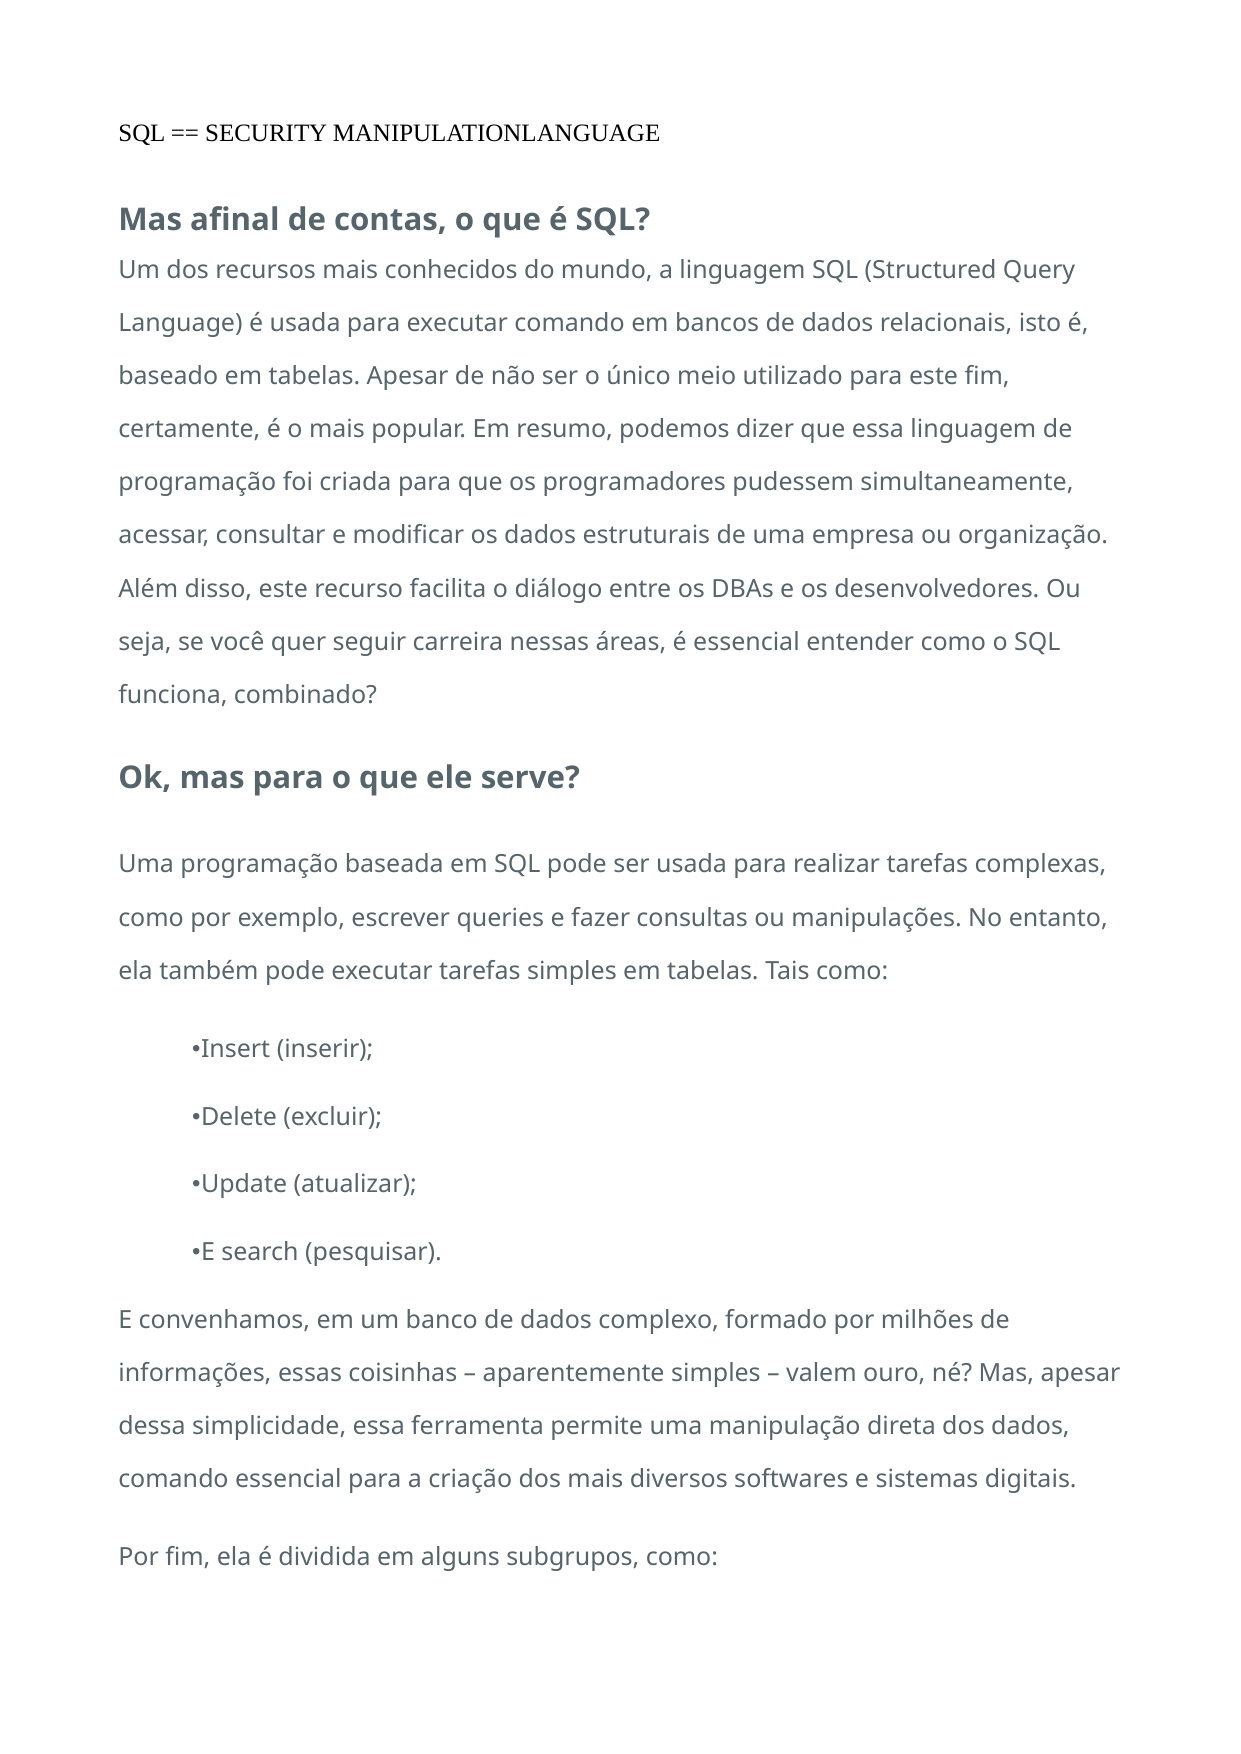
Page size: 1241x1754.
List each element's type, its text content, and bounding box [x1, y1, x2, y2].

text E convenhamos, em um banco de dados complexo, formado por milhões de informações, essas coisinhas – aparentemente simples – valem ouro, né? Mas, apesar dessa simplicidade, essa ferramenta permite uma manipulação direta dos dados, comando essencial para a criação dos mais diversos softwares e sistemas digitais. [118, 1301, 1122, 1495]
subtitle Ok, mas para o que ele serve? [118, 755, 1122, 797]
list Delete (excluir); [118, 1098, 1122, 1132]
list E search (pesquisar). [118, 1234, 1122, 1268]
text Por fim, ela é dividida em alguns subgrupos, como: [118, 1539, 1122, 1573]
text SQL == SECURITY MANIPULATIONLANGUAGE [118, 118, 1122, 147]
text Um dos recursos mais conhecidos do mundo, a linguagem SQL (Structured Query Language) é usada para executar comando em bancos de dados relacionais, isto é, baseado em tabelas. Apesar de não ser o único meio utilizado para este fim, certamente, é o mais popular. Em resumo, podemos dizer que essa linguagem de programação foi criada para que os programadores pudessem simultaneamente, acessar, consultar e modificar os dados estruturais de uma empresa ou organização. Além disso, este recurso facilita o diálogo entre os DBAs e os desenvolvedores. Ou seja, se você quer seguir carreira nessas áreas, é essencial entender como o SQL funciona, combinado? [118, 252, 1122, 711]
list Update (atualizar); [118, 1166, 1122, 1200]
subtitle Mas afinal de contas, o que é SQL? [118, 196, 1122, 239]
list Insert (inserir); [118, 1031, 1122, 1064]
text Uma programação baseada em SQL pode ser usada para realizar tarefas complexas, como por exemplo, escrever queries e fazer consultas ou manipulações. No entanto, ela também pode executar tarefas simples em tabelas. Tais como: [118, 846, 1122, 986]
